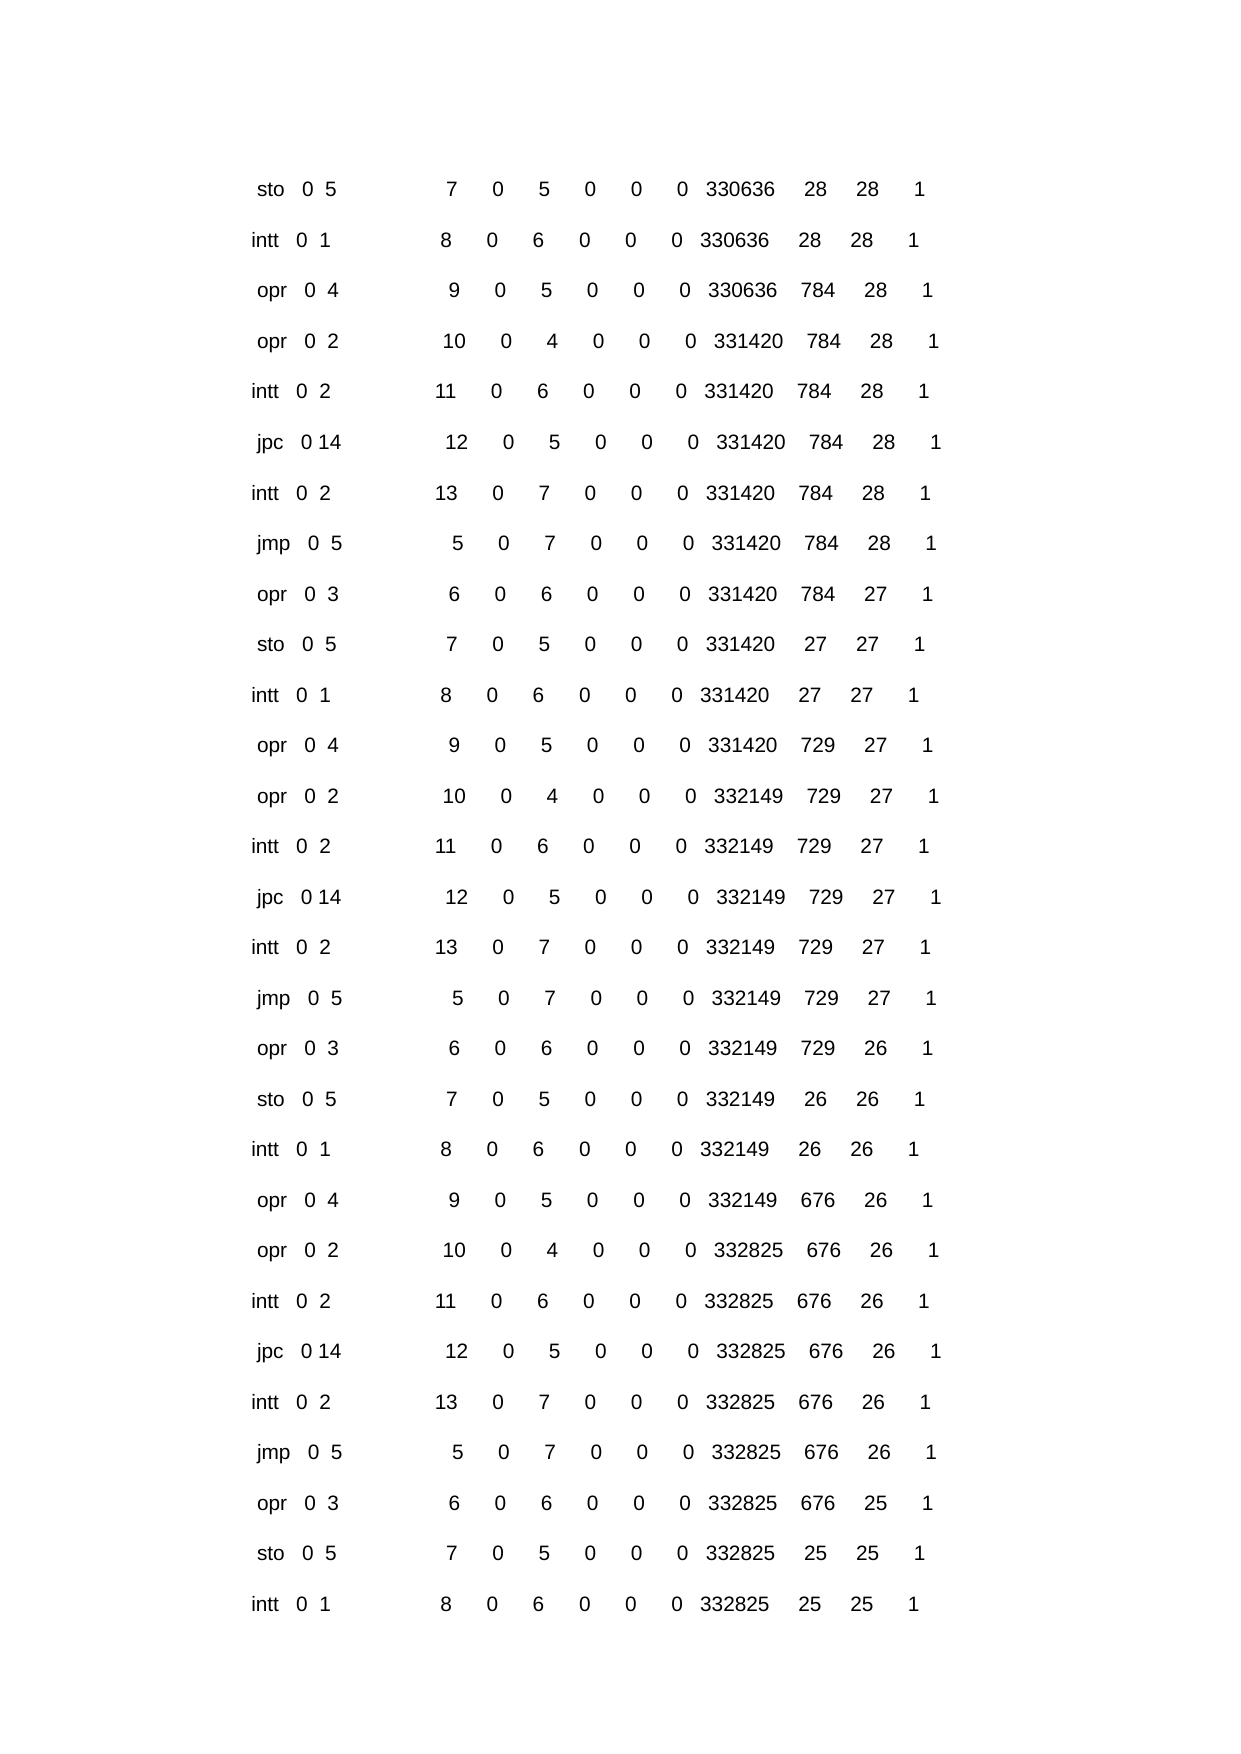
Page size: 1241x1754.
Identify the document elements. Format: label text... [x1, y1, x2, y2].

text opr 0 2 10 0 4 0 0 0 332149 729 27 1 [251, 783, 1122, 807]
text jpc 0 14 12 0 5 0 0 0 332149 729 27 1 [251, 884, 1122, 908]
text opr 0 3 6 0 6 0 0 0 332149 729 26 1 [251, 1036, 1122, 1060]
text opr 0 3 6 0 6 0 0 0 332825 676 25 1 [251, 1491, 1122, 1515]
text jmp 0 5 5 0 7 0 0 0 332825 676 26 1 [251, 1440, 1122, 1464]
text intt 0 1 8 0 6 0 0 0 330636 28 28 1 [251, 228, 1122, 252]
text jmp 0 5 5 0 7 0 0 0 332149 729 27 1 [251, 986, 1122, 1009]
text intt 0 1 8 0 6 0 0 0 331420 27 27 1 [251, 682, 1122, 706]
text intt 0 1 8 0 6 0 0 0 332149 26 26 1 [251, 1137, 1122, 1161]
text intt 0 2 13 0 7 0 0 0 331420 784 28 1 [251, 480, 1122, 504]
text sto 0 5 7 0 5 0 0 0 330636 28 28 1 [251, 177, 1122, 201]
text intt 0 2 11 0 6 0 0 0 332149 729 27 1 [251, 834, 1122, 858]
text opr 0 4 9 0 5 0 0 0 332149 676 26 1 [251, 1188, 1122, 1212]
text jmp 0 5 5 0 7 0 0 0 331420 784 28 1 [251, 531, 1122, 555]
text opr 0 4 9 0 5 0 0 0 331420 729 27 1 [251, 733, 1122, 757]
text sto 0 5 7 0 5 0 0 0 331420 27 27 1 [251, 632, 1122, 656]
text intt 0 2 13 0 7 0 0 0 332149 729 27 1 [251, 935, 1122, 959]
text intt 0 2 11 0 6 0 0 0 331420 784 28 1 [251, 379, 1122, 403]
text opr 0 4 9 0 5 0 0 0 330636 784 28 1 [251, 278, 1122, 302]
text opr 0 2 10 0 4 0 0 0 332825 676 26 1 [251, 1238, 1122, 1262]
text jpc 0 14 12 0 5 0 0 0 331420 784 28 1 [251, 430, 1122, 454]
text jpc 0 14 12 0 5 0 0 0 332825 676 26 1 [251, 1339, 1122, 1363]
text sto 0 5 7 0 5 0 0 0 332825 25 25 1 [251, 1541, 1122, 1565]
text intt 0 2 13 0 7 0 0 0 332825 676 26 1 [251, 1390, 1122, 1414]
text intt 0 1 8 0 6 0 0 0 332825 25 25 1 [251, 1592, 1122, 1616]
text sto 0 5 7 0 5 0 0 0 332149 26 26 1 [251, 1087, 1122, 1111]
text opr 0 3 6 0 6 0 0 0 331420 784 27 1 [251, 581, 1122, 605]
text opr 0 2 10 0 4 0 0 0 331420 784 28 1 [251, 329, 1122, 353]
text intt 0 2 11 0 6 0 0 0 332825 676 26 1 [251, 1289, 1122, 1313]
